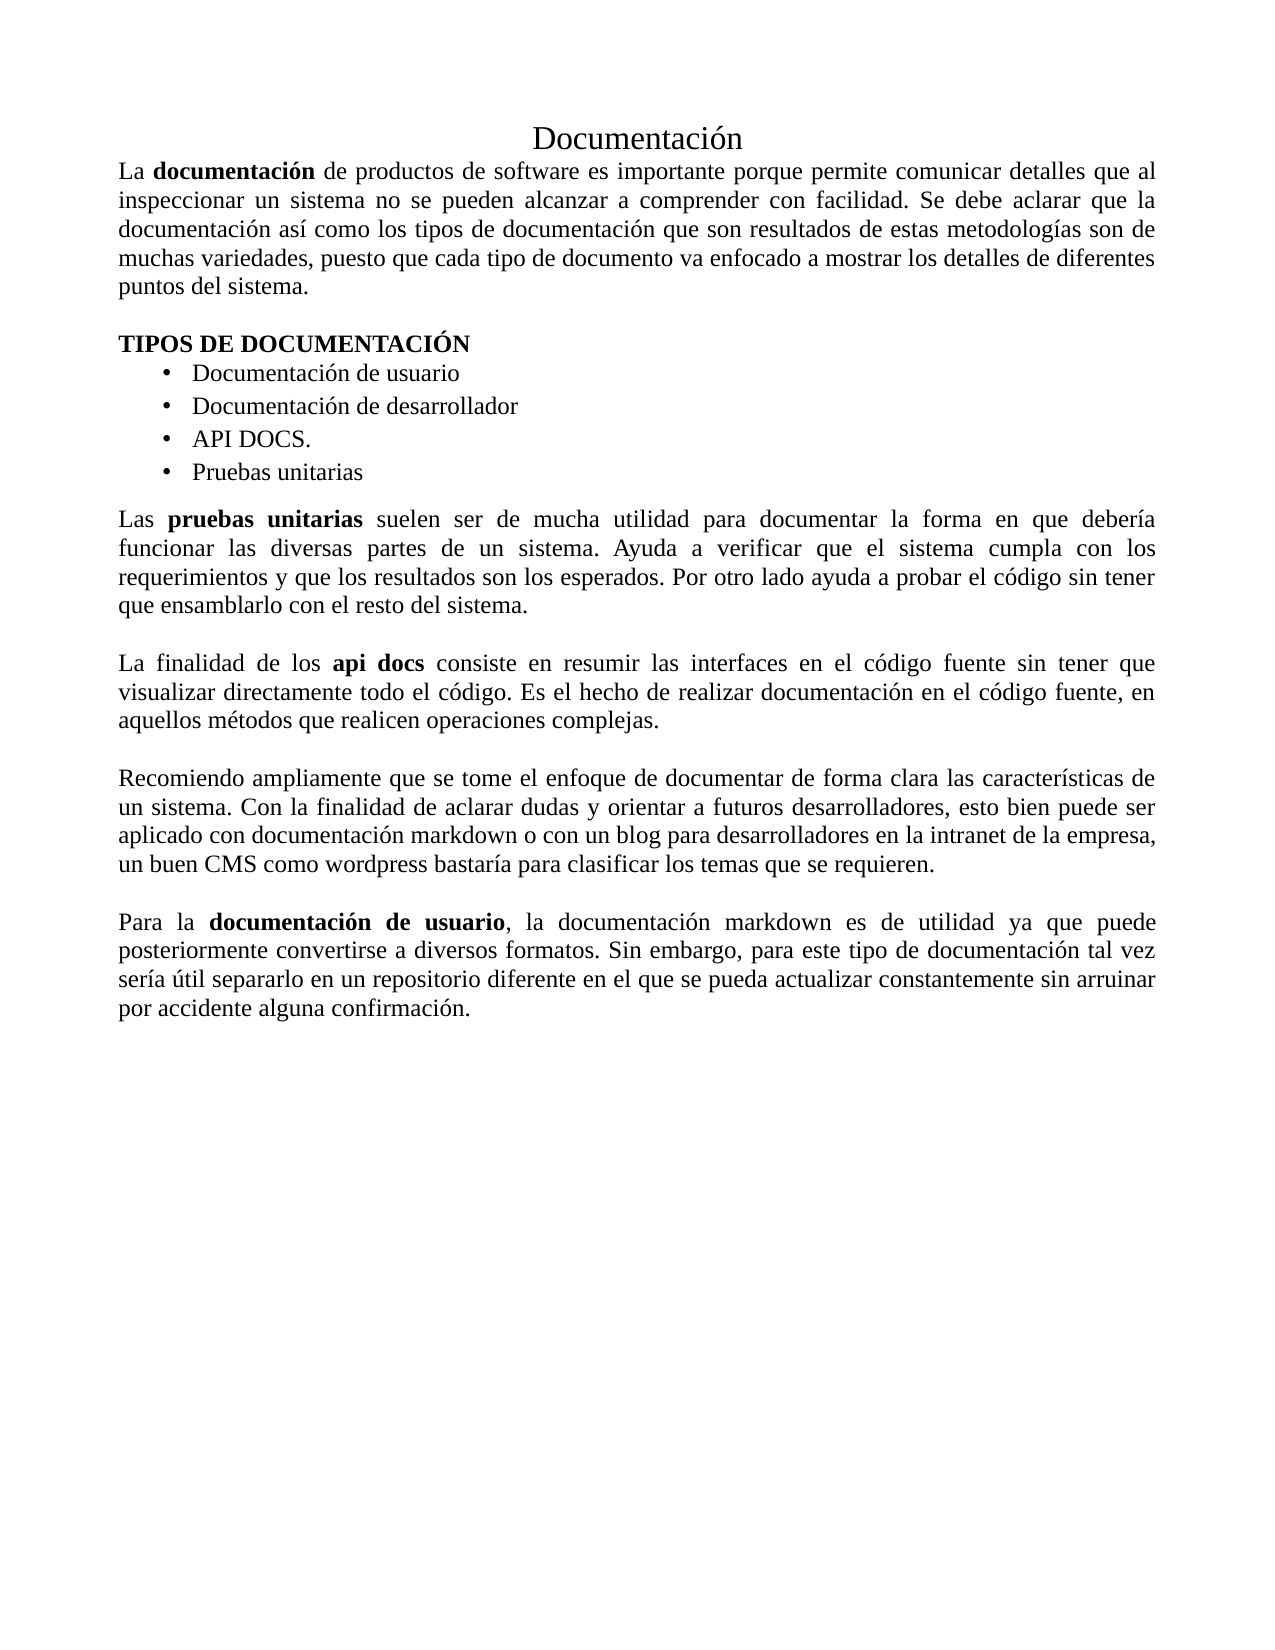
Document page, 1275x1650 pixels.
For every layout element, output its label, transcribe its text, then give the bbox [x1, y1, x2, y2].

list Documentación de desarrollador [162, 391, 1157, 419]
text Para la documentación de usuario, la documentación markdown es de utilidad ya que puede posteriormente convertirse a diversos formatos. Sin embargo, para este tipo de documentación tal vez sería útil separarlo en un repositorio diferente en el que se pueda actualizar constantemente sin arruinar por accidente alguna confirmación. [118, 907, 1157, 1022]
text TIPOS DE DOCUMENTACIÓN [118, 329, 1157, 358]
list Documentación de usuario [162, 358, 1157, 386]
list API DOCS. [162, 424, 1157, 452]
text La finalidad de los api docs consiste en resumir las interfaces en el código fuente sin tener que visualizar directamente todo el código. Es el hecho de realizar documentación en el código fuente, en aquellos métodos que realicen operaciones complejas. [118, 648, 1157, 734]
text Las pruebas unitarias suelen ser de mucha utilidad para documentar la forma en que debería funcionar las diversas partes de un sistema. Ayuda a verificar que el sistema cumpla con los requerimientos y que los resultados son los esperados. Por otro lado ayuda a probar el código sin tener que ensamblarlo con el resto del sistema. [118, 504, 1157, 619]
text La documentación de productos de software es importante porque permite comunicar detalles que al inspeccionar un sistema no se pueden alcanzar a comprender con facilidad. Se debe aclarar que la documentación así como los tipos de documentación que son resultados de estas metodologías son de muchas variedades, puesto que cada tipo de documento va enfocado a mostrar los detalles de diferentes puntos del sistema. [118, 156, 1157, 300]
list Pruebas unitarias [162, 457, 1157, 486]
text Documentación [118, 118, 1157, 156]
text Recomiendo ampliamente que se tome el enfoque de documentar de forma clara las características de un sistema. Con la finalidad de aclarar dudas y orientar a futuros desarrolladores, esto bien puede ser aplicado con documentación markdown o con un blog para desarrolladores en la intranet de la empresa, un buen CMS como wordpress bastaría para clasificar los temas que se requieren. [118, 763, 1157, 878]
